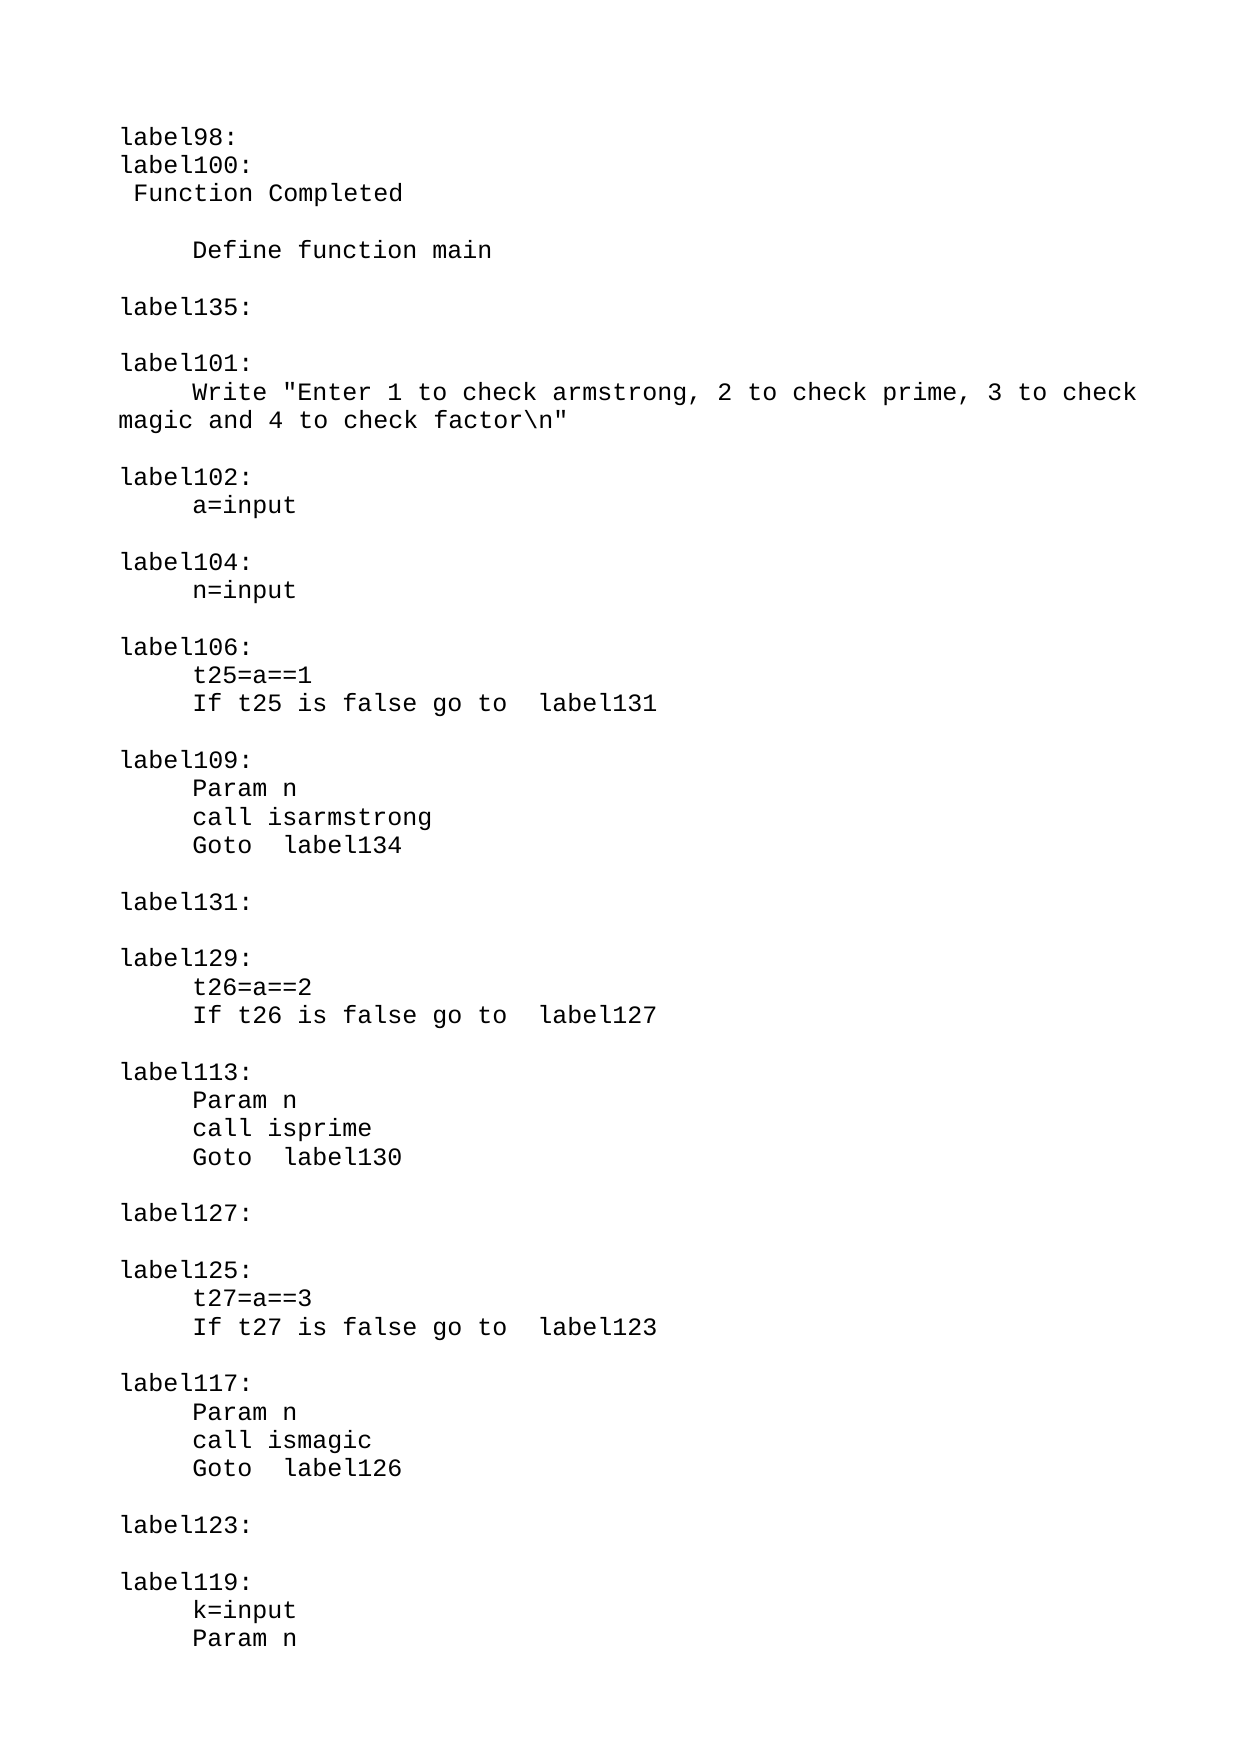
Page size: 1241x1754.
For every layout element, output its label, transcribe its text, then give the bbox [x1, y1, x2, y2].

text label100: [118, 153, 1157, 181]
text n=input [118, 578, 1157, 606]
text label117: [118, 1371, 1157, 1399]
text Goto label126 [118, 1456, 1157, 1484]
text label102: [118, 464, 1157, 493]
text t27=a==3 [118, 1286, 1157, 1314]
text call ismagic [118, 1428, 1157, 1456]
text k=input [118, 1598, 1157, 1626]
text Goto label134 [118, 833, 1157, 861]
text label131: [118, 889, 1157, 918]
text call isprime [118, 1116, 1157, 1144]
text If t25 is false go to label131 [118, 691, 1157, 719]
text Param n [118, 1399, 1157, 1428]
text label101: [118, 351, 1157, 379]
text label135: [118, 294, 1157, 323]
text If t27 is false go to label123 [118, 1314, 1157, 1343]
text label129: [118, 946, 1157, 974]
text label127: [118, 1201, 1157, 1229]
text label113: [118, 1059, 1157, 1088]
text Param n [118, 776, 1157, 804]
text label123: [118, 1513, 1157, 1541]
text t26=a==2 [118, 974, 1157, 1003]
text label125: [118, 1258, 1157, 1286]
text call isarmstrong [118, 804, 1157, 833]
text Goto label130 [118, 1144, 1157, 1173]
text Write "Enter 1 to check armstrong, 2 to check prime, 3 to check magic and 4 to check factor\n" [118, 379, 1157, 436]
text Function Completed [118, 181, 1157, 209]
text Param n [118, 1626, 1157, 1654]
text label106: [118, 634, 1157, 663]
text Define function main [118, 238, 1157, 266]
text label98: [118, 124, 1157, 153]
text a=input [118, 493, 1157, 521]
text label109: [118, 748, 1157, 776]
text t25=a==1 [118, 663, 1157, 691]
text Param n [118, 1088, 1157, 1116]
text label104: [118, 549, 1157, 578]
text label119: [118, 1569, 1157, 1598]
text If t26 is false go to label127 [118, 1003, 1157, 1031]
